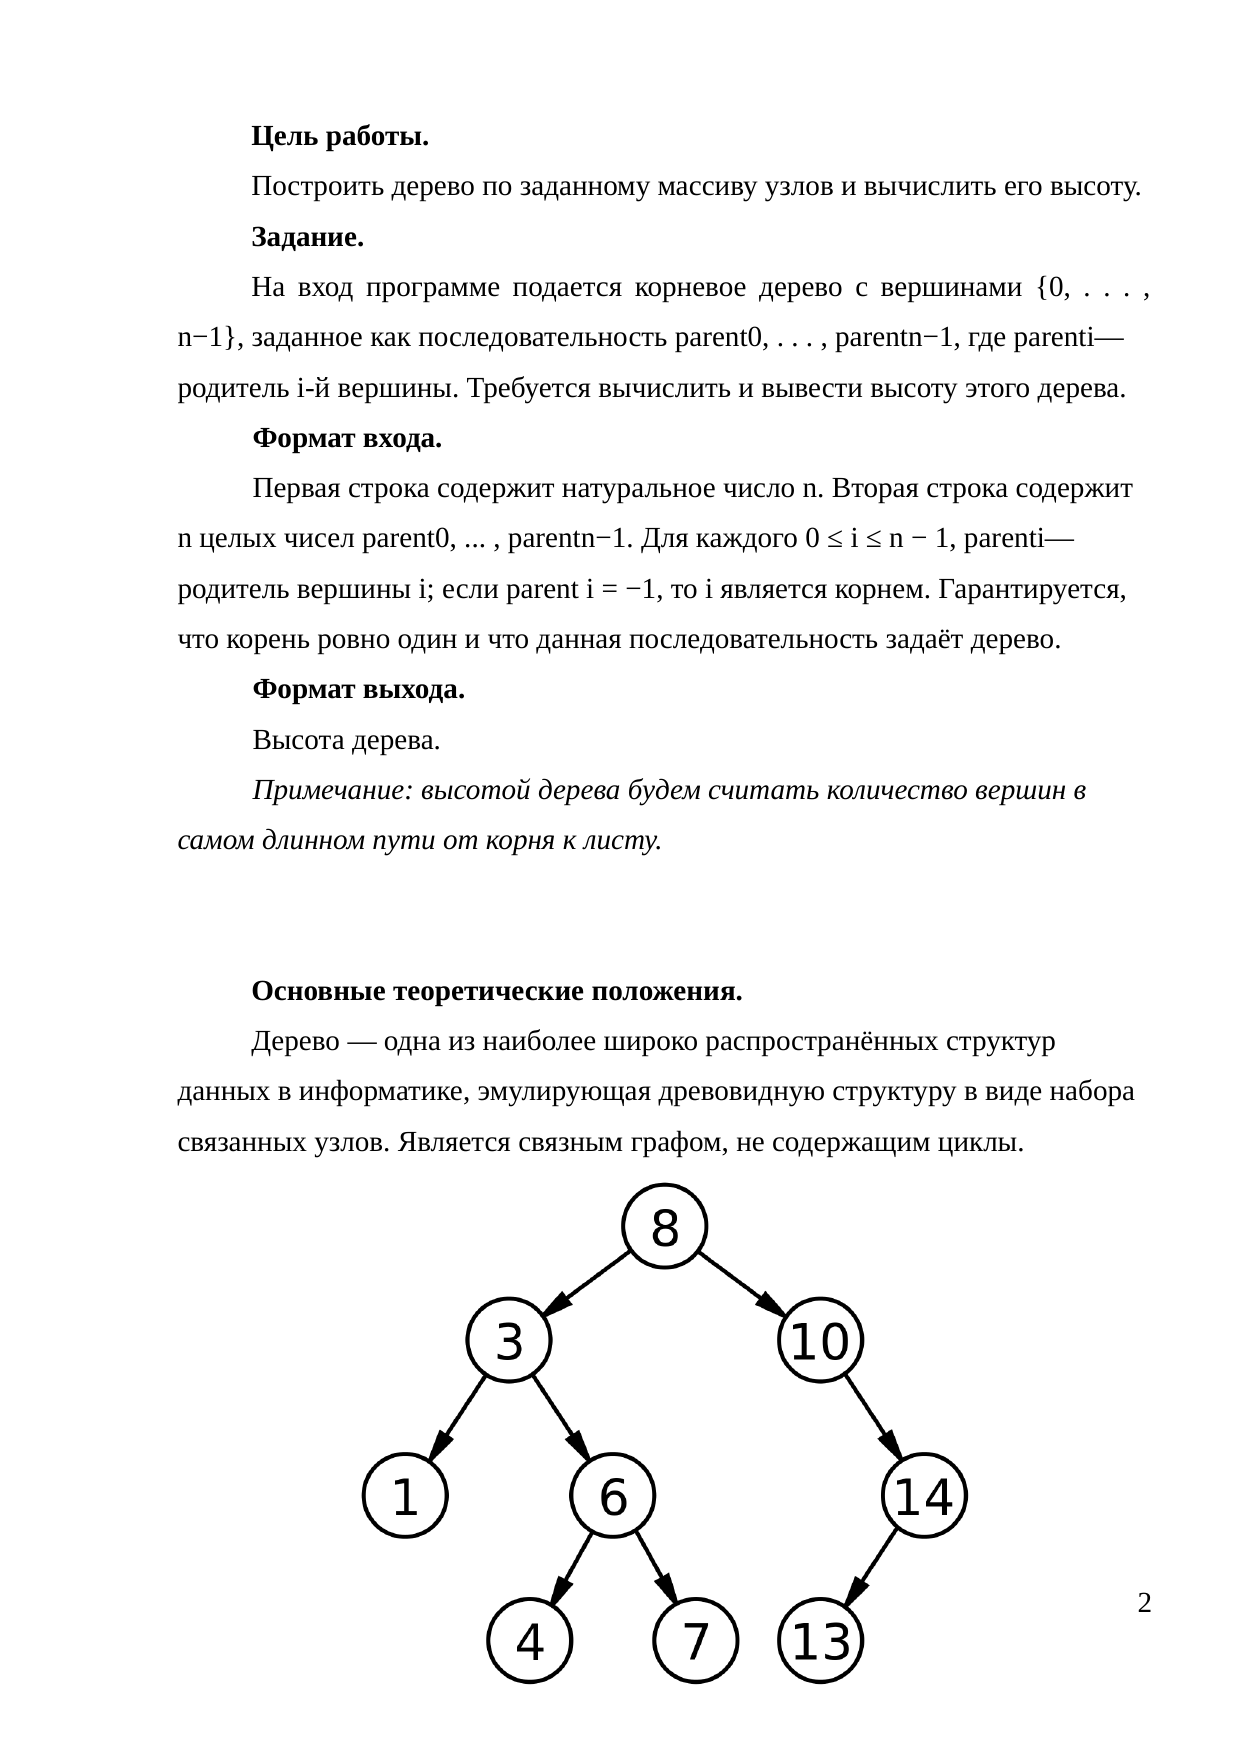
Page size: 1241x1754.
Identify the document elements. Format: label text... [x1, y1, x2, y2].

text Дерево — одна из наиболее широко распространённых структур данных в информатике, эмулирующая древовидную структуру в виде набора связанных узлов. Является связным графом, не содержащим циклы. [177, 1023, 1152, 1157]
text Высота дерева. [177, 722, 1152, 755]
picture [353, 1174, 976, 1692]
text На вход программе подается корневое дерево с вершинами {0, . . . , n−1}, заданное как последовательность parent0, . . . , parentn−1, где parenti— [177, 269, 1152, 353]
subtitle Цель работы. [177, 118, 1152, 152]
subtitle Основные теоретические положения. [177, 973, 1152, 1006]
text Первая строка содержит натуральное число n. Вторая строка содержит n целых чисел parent0, ... , parentn−1. Для каждого 0 ≤ i ≤ n − 1, parenti— родитель вершины i; если parent i = −1, то i является корнем. Гарантируется, что корень ровно один и что данная последовательность задаёт дерево. [177, 470, 1152, 655]
text Построить дерево по заданному массиву узлов и вычислить его высоту. [177, 168, 1152, 202]
subtitle Задание. [177, 219, 1152, 252]
text родитель i-й вершины. Требуется вычислить и вывести высоту этого дерева. [177, 370, 1152, 403]
text Формат выхода. [177, 672, 1152, 705]
text Примечание: высотой дерева будем считать количество вершин в самом длинном пути от корня к листу. [177, 772, 1152, 856]
text Формат входа. [177, 420, 1152, 453]
